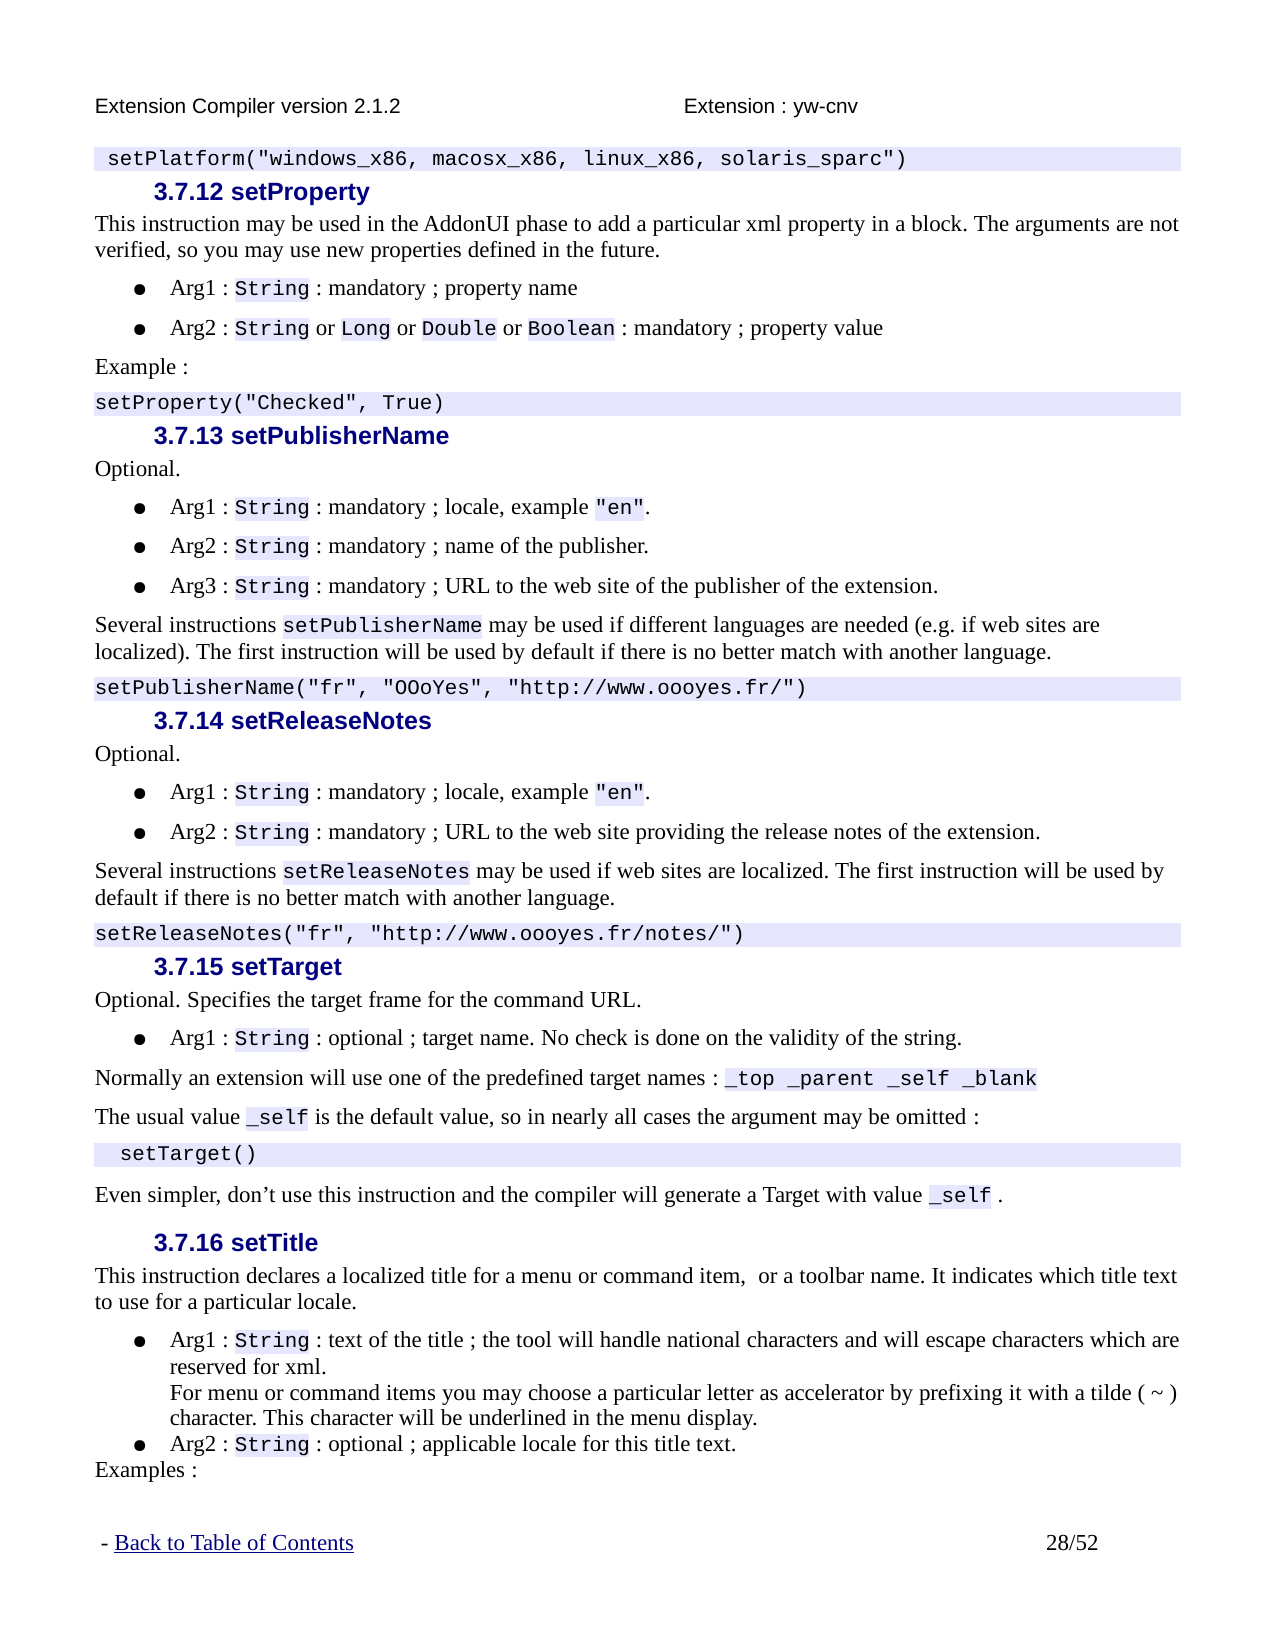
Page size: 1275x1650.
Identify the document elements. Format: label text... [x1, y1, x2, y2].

text Optional. [94, 456, 1181, 481]
list Arg2 : String : mandatory ; name of the publisher. [132, 533, 1181, 560]
text setTarget() [94, 1143, 1181, 1167]
text This instruction declares a localized title for a menu or command item, or a toolbar name. It indicates which title text to use for a particular locale. [94, 1263, 1181, 1314]
text The usual value _self is the default value, so in nearly all cases the argument may be omitted : [94, 1104, 1181, 1131]
text Several instructions setPublisherName may be used if different languages are needed (e.g. if web sites are localized). The first instruction will be used by default if there is no better match with another language. [94, 612, 1181, 665]
subtitle setPublisherName [153, 422, 1181, 450]
text setPublisherName("fr", "OOoYes", "http://www.oooyes.fr/") [94, 677, 1181, 701]
list Arg2 : String : mandatory ; URL to the web site providing the release notes of the extension. [132, 818, 1181, 846]
text Examples : [94, 1457, 1181, 1483]
text Example : [94, 354, 1181, 379]
text setProperty("Checked", True) [94, 392, 1181, 416]
list Arg1 : String : mandatory ; property name [132, 275, 1181, 302]
list Arg2 : String or Long or Double or Boolean : mandatory ; property value [132, 314, 1181, 341]
text Normally an extension will use one of the predefined target names : _top _parent _self _blank [94, 1064, 1181, 1091]
list Arg1 : String : optional ; target name. No check is done on the validity of the string. [132, 1025, 1181, 1052]
text setReleaseNotes("fr", "http://www.oooyes.fr/notes/") [94, 923, 1181, 947]
subtitle setTarget [153, 953, 1181, 981]
list Arg3 : String : mandatory ; URL to the web site of the publisher of the extension. [132, 573, 1181, 600]
subtitle setReleaseNotes [153, 707, 1181, 735]
text setPlatform("windows_x86, macosx_x86, linux_x86, solaris_sparc") [94, 147, 1181, 171]
subtitle setProperty [153, 177, 1181, 205]
list Arg2 : String : optional ; applicable locale for this title text. [132, 1430, 1181, 1457]
text This instruction may be used in the AddonUI phase to add a particular xml property in a block. The arguments are not verified, so you may use new properties defined in the future. [94, 211, 1181, 262]
list Arg1 : String : mandatory ; locale, example "en". [132, 779, 1181, 806]
list Arg1 : String : mandatory ; locale, example "en". [132, 494, 1181, 521]
list Arg1 : String : text of the title ; the tool will handle national characters and will escape characters which are reserved for xml. For menu or command items you may choose a particular letter as accelerator by prefixing it with a tilde ( ~ ) character. This character will be underlined in the menu display. [132, 1327, 1181, 1430]
text Optional. [94, 741, 1181, 767]
subtitle setTitle [153, 1229, 1181, 1257]
text Optional. Specifies the target frame for the command URL. [94, 987, 1181, 1012]
text Several instructions setReleaseNotes may be used if web sites are localized. The first instruction will be used by default if there is no better match with another language. [94, 858, 1181, 911]
text Even simpler, don’t use this instruction and the compiler will generate a Target with value _self . [94, 1182, 1181, 1209]
